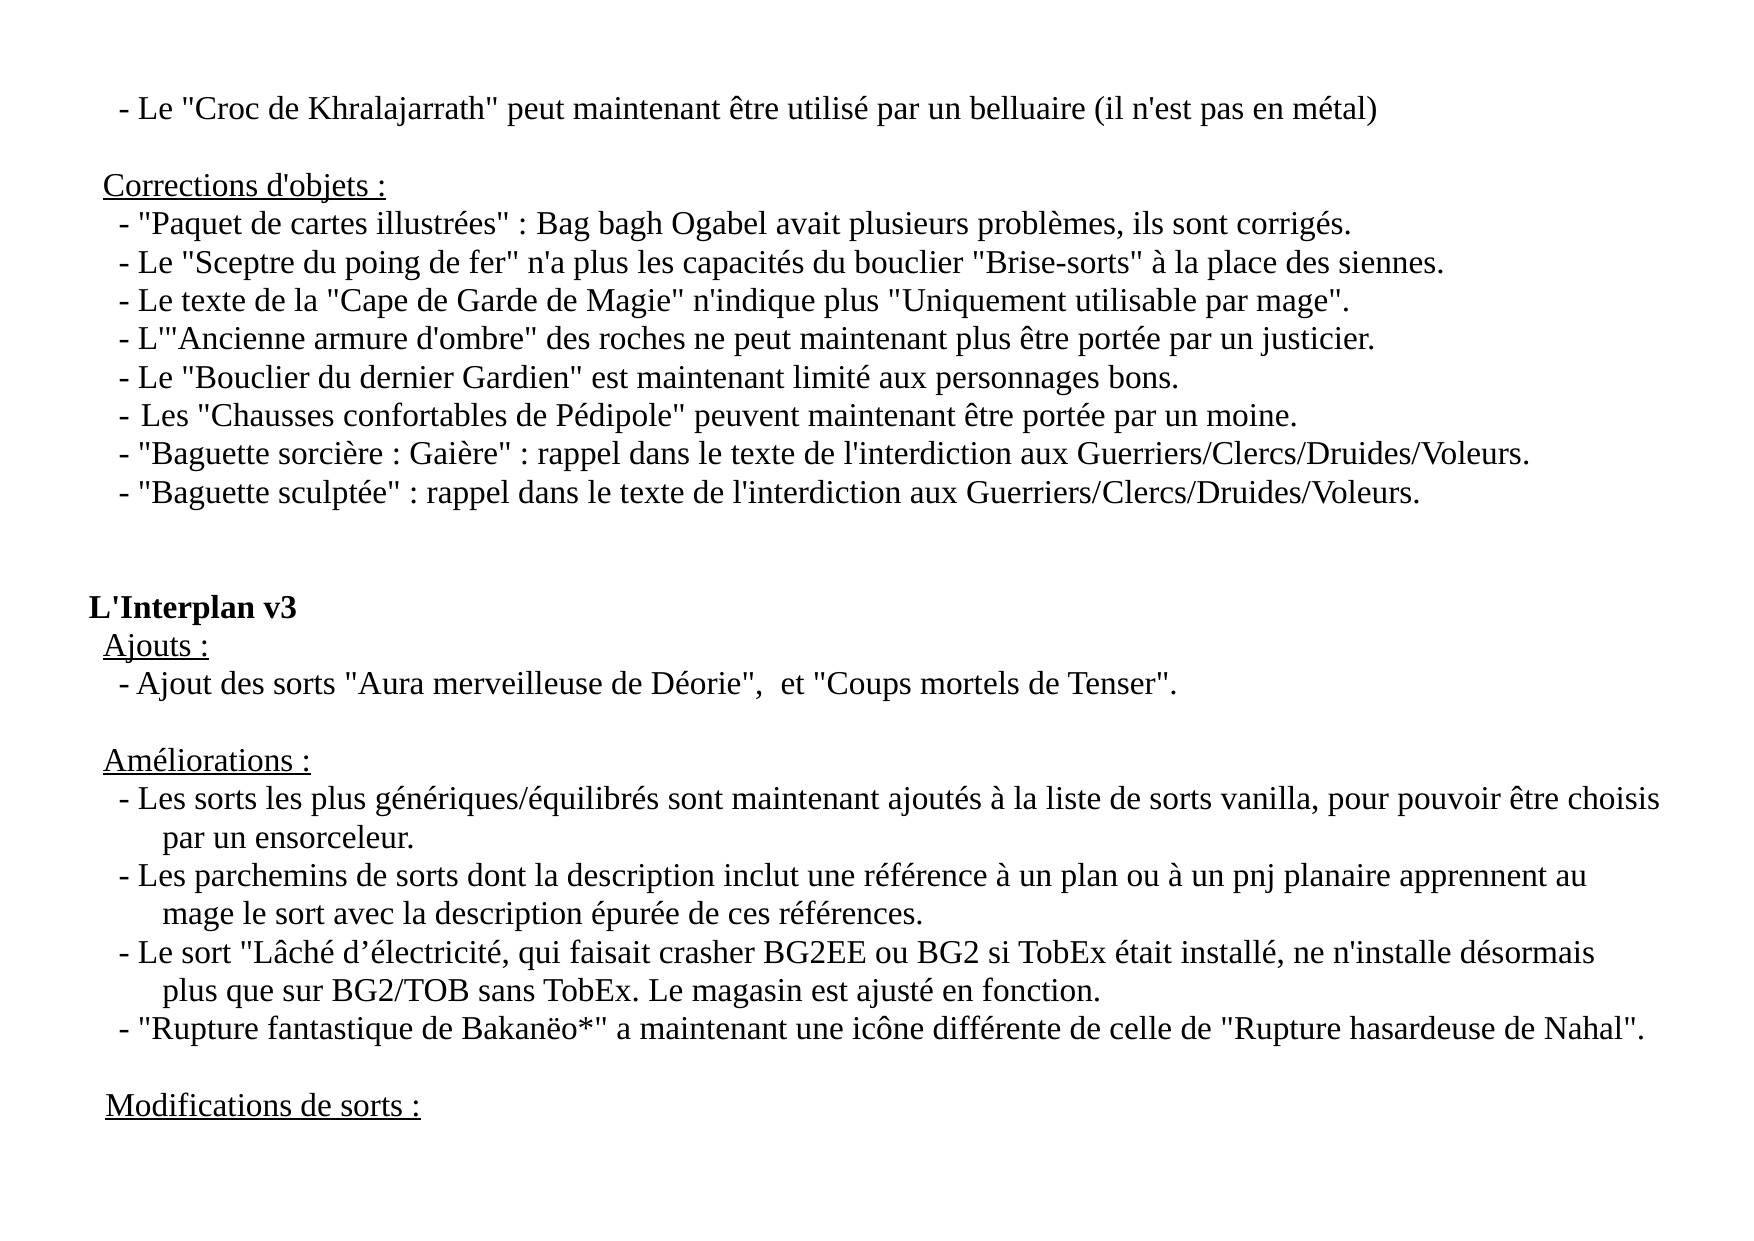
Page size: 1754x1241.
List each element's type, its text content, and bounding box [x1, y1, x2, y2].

text - Les "Chausses confortables de Pédipole" peuvent maintenant être portée par un moine. [88, 395, 1665, 433]
text - Les parchemins de sorts dont la description inclut une référence à un plan ou à un pnj planaire apprennent au mage le sort avec la description épurée de ces références. [88, 855, 1665, 932]
text - Ajout des sorts "Aura merveilleuse de Déorie", et "Coups mortels de Tenser". [88, 663, 1665, 702]
text - Les sorts les plus génériques/équilibrés sont maintenant ajoutés à la liste de sorts vanilla, pour pouvoir être choisis par un ensorceleur. [88, 778, 1665, 855]
text - "Baguette sculptée" : rappel dans le texte de l'interdiction aux Guerriers/Clercs/Druides/Voleurs. [88, 472, 1665, 510]
text Modifications de sorts : [88, 1085, 1665, 1123]
text Améliorations : [88, 740, 1665, 778]
text - Le texte de la "Cape de Garde de Magie" n'indique plus "Uniquement utilisable par mage". [88, 280, 1665, 318]
text - "Baguette sorcière : Gaière" : rappel dans le texte de l'interdiction aux Guerriers/Clercs/Druides/Voleurs. [88, 433, 1665, 472]
text - Le sort "Lâché d’électricité, qui faisait crasher BG2EE ou BG2 si TobEx était installé, ne n'installe désormais plus que sur BG2/TOB sans TobEx. Le magasin est ajusté en fonction. [88, 932, 1665, 1008]
text Ajouts : [88, 625, 1665, 663]
text L'Interplan v3 [88, 587, 1665, 625]
text - "Paquet de cartes illustrées" : Bag bagh Ogabel avait plusieurs problèmes, ils sont corrigés. [88, 203, 1665, 242]
text - L'"Ancienne armure d'ombre" des roches ne peut maintenant plus être portée par un justicier. [88, 318, 1665, 357]
text Corrections d'objets : [88, 165, 1665, 203]
text - Le "Sceptre du poing de fer" n'a plus les capacités du bouclier "Brise-sorts" à la place des siennes. [88, 242, 1665, 280]
text - Le "Croc de Khralajarrath" peut maintenant être utilisé par un belluaire (il n'est pas en métal) [88, 88, 1665, 127]
text - "Rupture fantastique de Bakanëo*" a maintenant une icône différente de celle de "Rupture hasardeuse de Nahal". [88, 1008, 1665, 1047]
text - Le "Bouclier du dernier Gardien" est maintenant limité aux personnages bons. [88, 357, 1665, 395]
